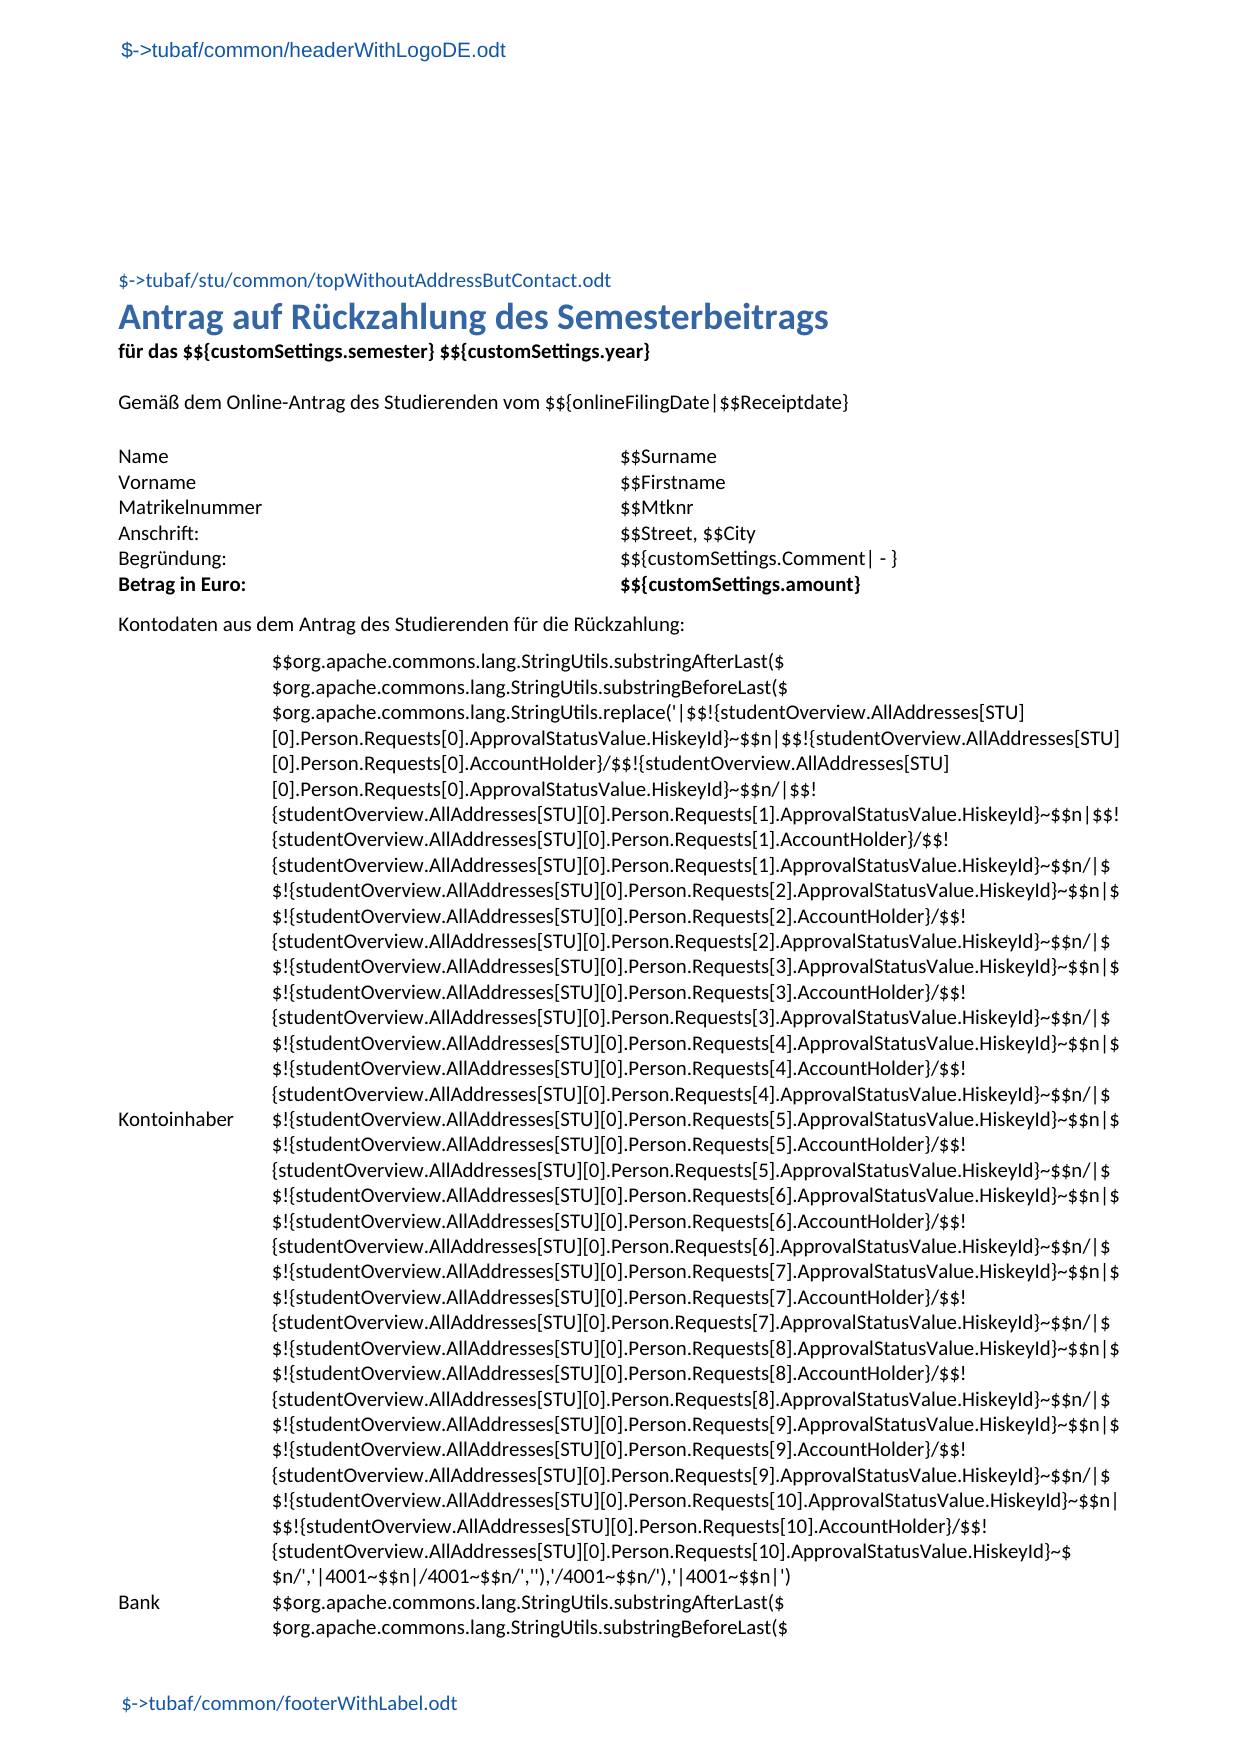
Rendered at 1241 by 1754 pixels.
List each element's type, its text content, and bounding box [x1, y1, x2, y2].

table_cell Name [118, 444, 620, 469]
table_cell $${customSettings.Comment| - } [620, 545, 1122, 571]
table_cell $$Mtknr [620, 495, 1122, 520]
table_cell Anschrift: [118, 520, 620, 545]
table_cell $$org.apache.commons.lang.StringUtils.substringAfterLast($$org.apache.commons.lang.StringUtils.substringBeforeLast($ [272, 1589, 1122, 1640]
table_cell Begründung: [118, 545, 620, 571]
table_header Antrag auf Rückzahlung des Semesterbeitrags für das $${customSettings.semester} $${customSettings.year} [118, 293, 1122, 389]
table_header $->tubaf/stu/common/topWithoutAddressButContact.odt [118, 268, 1122, 293]
table_cell Vorname [118, 469, 620, 494]
table_cell Betrag in Euro: [118, 571, 620, 596]
table_cell $$Firstname [620, 469, 1122, 494]
table_header $$org.apache.commons.lang.StringUtils.substringAfterLast($$org.apache.commons.lang.StringUtils.substringBeforeLast($$org.apache.commons.lang.StringUtils.replace('|$$!{studentOverview.AllAddresses[STU][0].Person.Requests[0].ApprovalStatusValue.HiskeyId}~$$n|$$!{studentOverview.AllAddresses[STU][0].Person.Requests[0].AccountHolder}/$$!{studentOverview.AllAddresses[STU][0].Person.Requests[0].ApprovalStatusValue.HiskeyId}~$$n/|$$!{studentOverview.AllAddresses[STU][0].Person.Requests[1].ApprovalStatusValue.HiskeyId}~$$n|$$!{studentOverview.AllAddresses[STU][0].Person.Requests[1].AccountHolder}/$$!{studentOverview.AllAddresses[STU][0].Person.Requests[1].ApprovalStatusValue.HiskeyId}~$$n/|$$!{studentOverview.AllAddresses[STU][0].Person.Requests[2].ApprovalStatusValue.HiskeyId}~$$n|$$!{studentOverview.AllAddresses[STU][0].Person.Requests[2].AccountHolder}/$$!{studentOverview.AllAddresses[STU][0].Person.Requests[2].ApprovalStatusValue.HiskeyId}~$$n/|$$!{studentOverview.AllAddresses[STU][0].Person.Requests[3].ApprovalStatusValue.HiskeyId}~$$n|$$!{studentOverview.AllAddresses[STU][0].Person.Requests[3].AccountHolder}/$$!{studentOverview.AllAddresses[STU][0].Person.Requests[3].ApprovalStatusValue.HiskeyId}~$$n/|$$!{studentOverview.AllAddresses[STU][0].Person.Requests[4].ApprovalStatusValue.HiskeyId}~$$n|$$!{studentOverview.AllAddresses[STU][0].Person.Requests[4].AccountHolder}/$$!{studentOverview.AllAddresses[STU][0].Person.Requests[4].ApprovalStatusValue.HiskeyId}~$$n/|$$!{studentOverview.AllAddresses[STU][0].Person.Requests[5].ApprovalStatusValue.HiskeyId}~$$n|$$!{studentOverview.AllAddresses[STU][0].Person.Requests[5].AccountHolder}/$$!{studentOverview.AllAddresses[STU][0].Person.Requests[5].ApprovalStatusValue.HiskeyId}~$$n/|$$!{studentOverview.AllAddresses[STU][0].Person.Requests[6].ApprovalStatusValue.HiskeyId}~$$n|$$!{studentOverview.AllAddresses[STU][0].Person.Requests[6].AccountHolder}/$$!{studentOverview.AllAddresses[STU][0].Person.Requests[6].ApprovalStatusValue.HiskeyId}~$$n/|$$!{studentOverview.AllAddresses[STU][0].Person.Requests[7].ApprovalStatusValue.HiskeyId}~$$n|$$!{studentOverview.AllAddresses[STU][0].Person.Requests[7].AccountHolder}/$$!{studentOverview.AllAddresses[STU][0].Person.Requests[7].ApprovalStatusValue.HiskeyId}~$$n/|$$!{studentOverview.AllAddresses[STU][0].Person.Requests[8].ApprovalStatusValue.HiskeyId}~$$n|$$!{studentOverview.AllAddresses[STU][0].Person.Requests[8].AccountHolder}/$$!{studentOverview.AllAddresses[STU][0].Person.Requests[8].ApprovalStatusValue.HiskeyId}~$$n/|$$!{studentOverview.AllAddresses[STU][0].Person.Requests[9].ApprovalStatusValue.HiskeyId}~$$n|$$!{studentOverview.AllAddresses[STU][0].Person.Requests[9].AccountHolder}/$$!{studentOverview.AllAddresses[STU][0].Person.Requests[9].ApprovalStatusValue.HiskeyId}~$$n/|$$!{studentOverview.AllAddresses[STU][0].Person.Requests[10].ApprovalStatusValue.HiskeyId}~$$n|$$!{studentOverview.AllAddresses[STU][0].Person.Requests[10].AccountHolder}/$$!{studentOverview.AllAddresses[STU][0].Person.Requests[10].ApprovalStatusValue.HiskeyId}~$$n/','|4001~$$n|/4001~$$n/',''),'/4001~$$n/'),'|4001~$$n|') [272, 649, 1122, 1589]
table_cell Gemäß dem Online-Antrag des Studierenden vom $${onlineFilingDate|$$Receiptdate} [118, 390, 1122, 444]
table_cell Bank [118, 1589, 272, 1640]
table_cell Kontodaten aus dem Antrag des Studierenden für die Rückzahlung: [118, 596, 1122, 649]
table_cell Matrikelnummer [118, 495, 620, 520]
table_cell $$Street, $$City [620, 520, 1122, 545]
table_cell $$Surname [620, 444, 1122, 469]
table_header Kontoinhaber [118, 649, 272, 1589]
table_cell $${customSettings.amount} [620, 571, 1122, 596]
